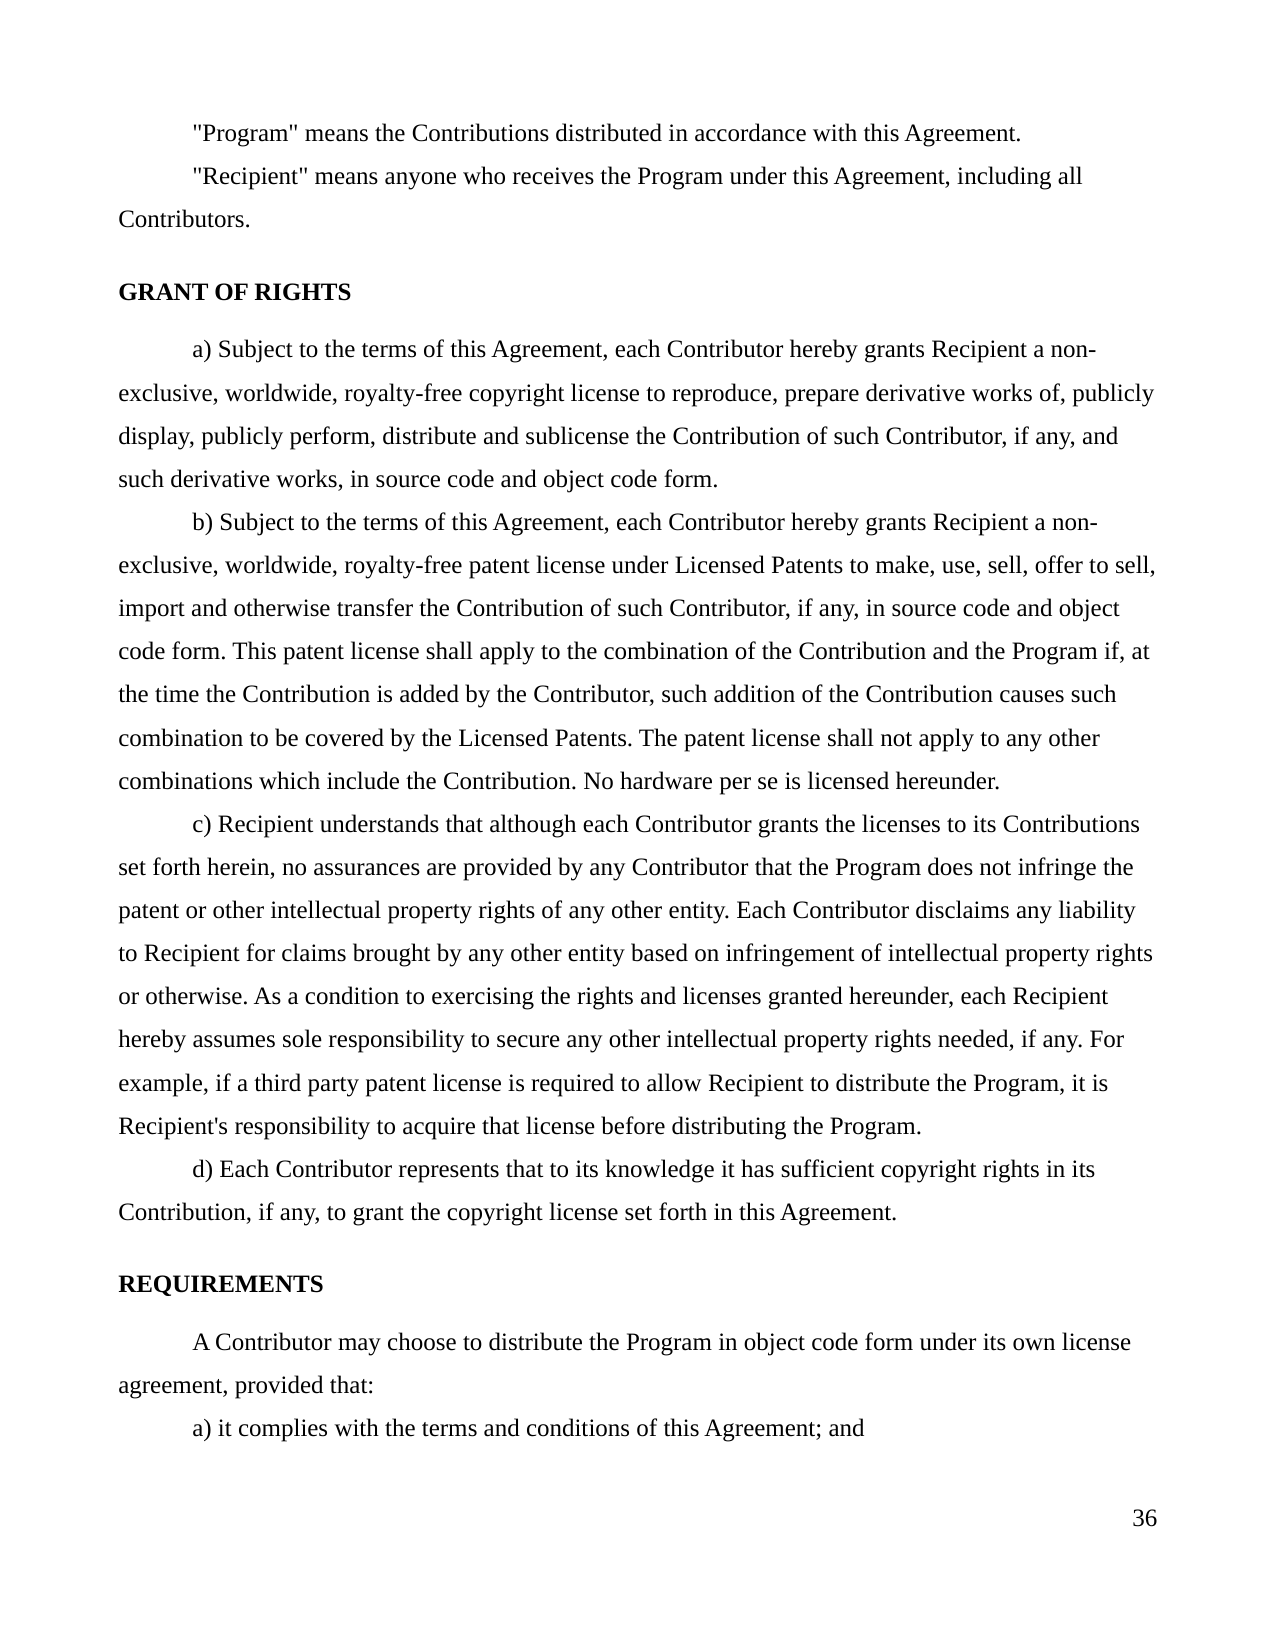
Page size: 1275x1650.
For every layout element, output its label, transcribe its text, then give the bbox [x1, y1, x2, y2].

text d) Each Contributor represents that to its knowledge it has sufficient copyright rights in its Contribution, if any, to grant the copyright license set forth in this Agreement. [118, 1154, 1157, 1226]
text a) Subject to the terms of this Agreement, each Contributor hereby grants Recipient a non-exclusive, worldwide, royalty-free copyright license to reproduce, prepare derivative works of, publicly display, publicly perform, distribute and sublicense the Contribution of such Contributor, if any, and such derivative works, in source code and object code form. [118, 334, 1157, 493]
text "Program" means the Contributions distributed in accordance with this Agreement. [118, 118, 1157, 147]
text b) Subject to the terms of this Agreement, each Contributor hereby grants Recipient a non-exclusive, worldwide, royalty-free patent license under Licensed Patents to make, use, sell, offer to sell, import and otherwise transfer the Contribution of such Contributor, if any, in source code and object code form. This patent license shall apply to the combination of the Contribution and the Program if, at the time the Contribution is added by the Contributor, such addition of the Contribution causes such combination to be covered by the Licensed Patents. The patent license shall not apply to any other combinations which include the Contribution. No hardware per se is licensed hereunder. [118, 507, 1157, 794]
text c) Recipient understands that although each Contributor grants the licenses to its Contributions set forth herein, no assurances are provided by any Contributor that the Program does not infringe the patent or other intellectual property rights of any other entity. Each Contributor disclaims any liability to Recipient for claims brought by any other entity based on infringement of intellectual property rights or otherwise. As a condition to exercising the rights and licenses granted hereunder, each Recipient hereby assumes sole responsibility to secure any other intellectual property rights needed, if any. For example, if a third party patent license is required to allow Recipient to distribute the Program, it is Recipient's responsibility to acquire that license before distributing the Program. [118, 809, 1157, 1139]
text GRANT OF RIGHTS [118, 277, 1157, 305]
text a) it complies with the terms and conditions of this Agreement; and [118, 1413, 1157, 1442]
text A Contributor may choose to distribute the Program in object code form under its own license agreement, provided that: [118, 1327, 1157, 1399]
text "Recipient" means anyone who receives the Program under this Agreement, including all Contributors. [118, 161, 1157, 233]
text REQUIREMENTS [118, 1269, 1157, 1298]
